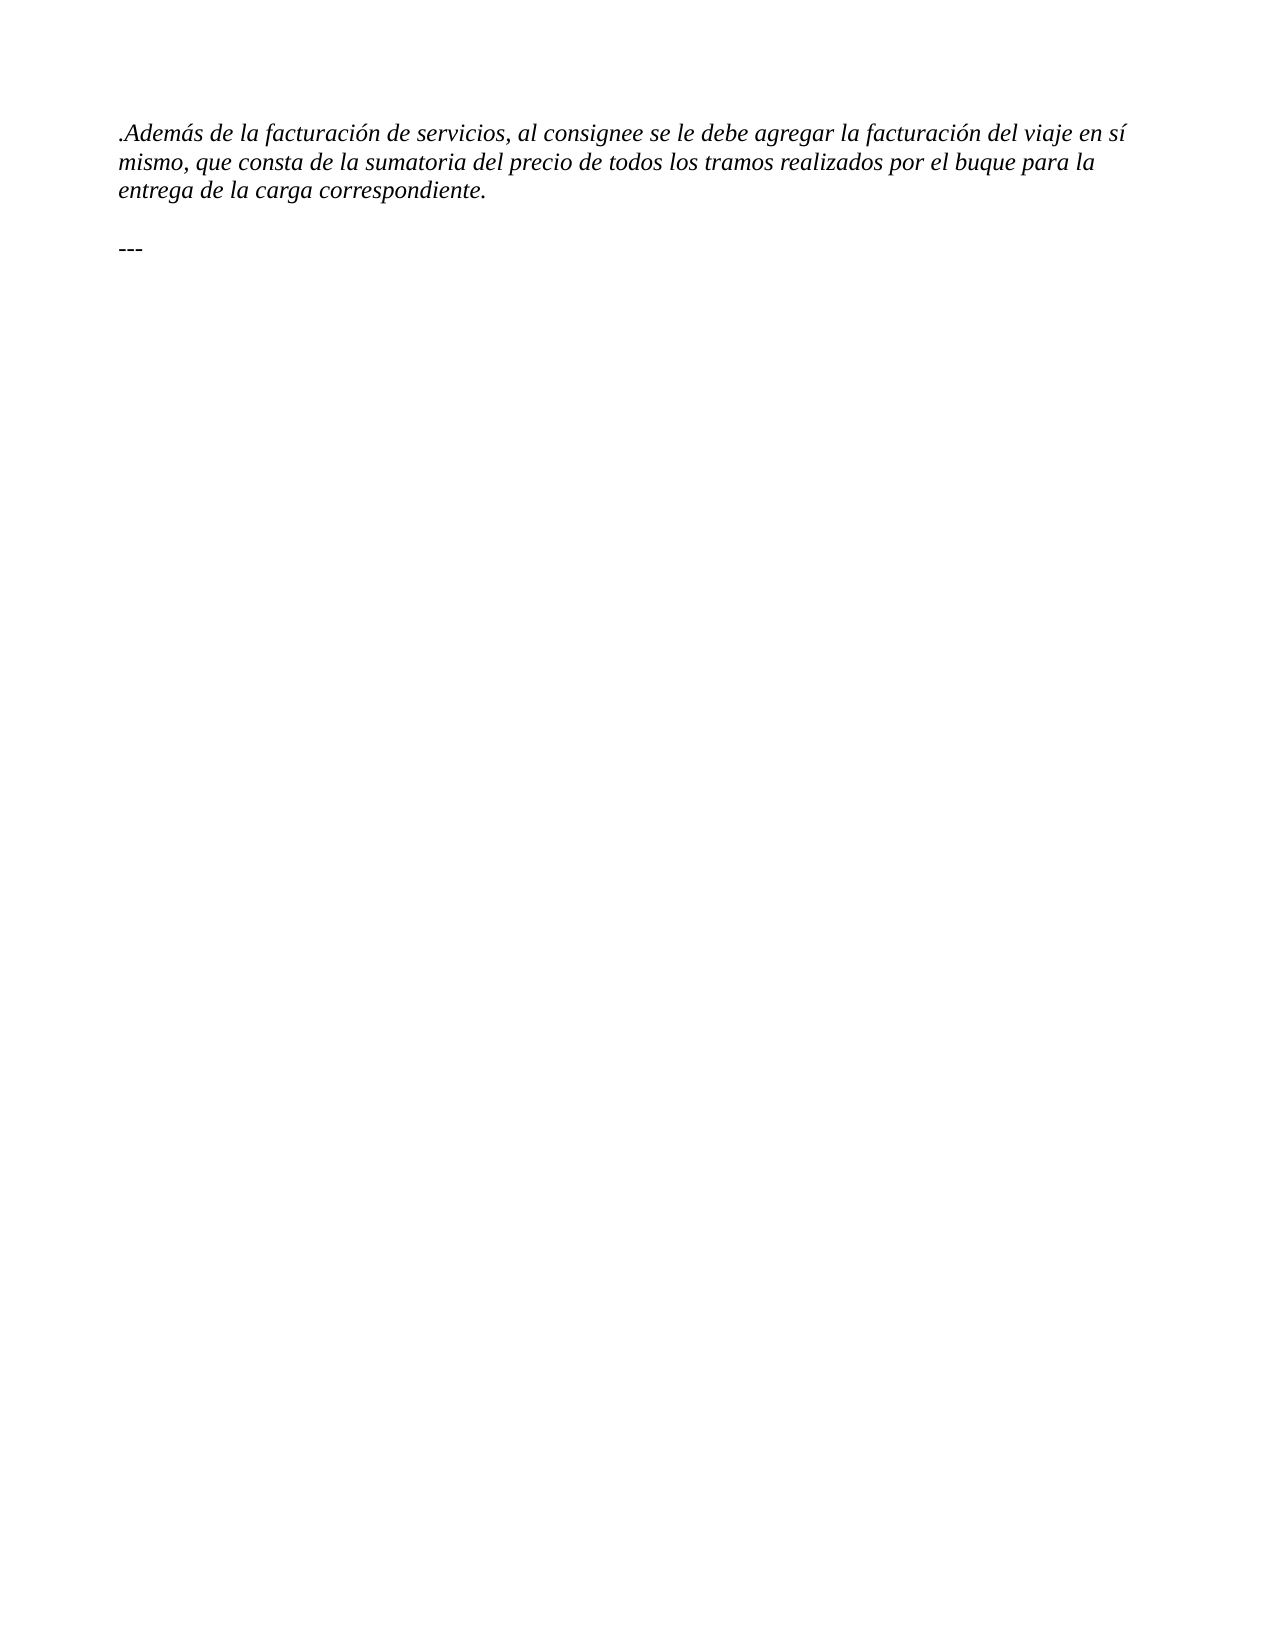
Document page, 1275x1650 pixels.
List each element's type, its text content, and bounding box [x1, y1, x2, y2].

text .Además de la facturación de servicios, al consignee se le debe agregar la facturación del viaje en sí mismo, que consta de la sumatoria del precio de todos los tramos realizados por el buque para la entrega de la carga correspondiente. --- [118, 118, 1157, 262]
